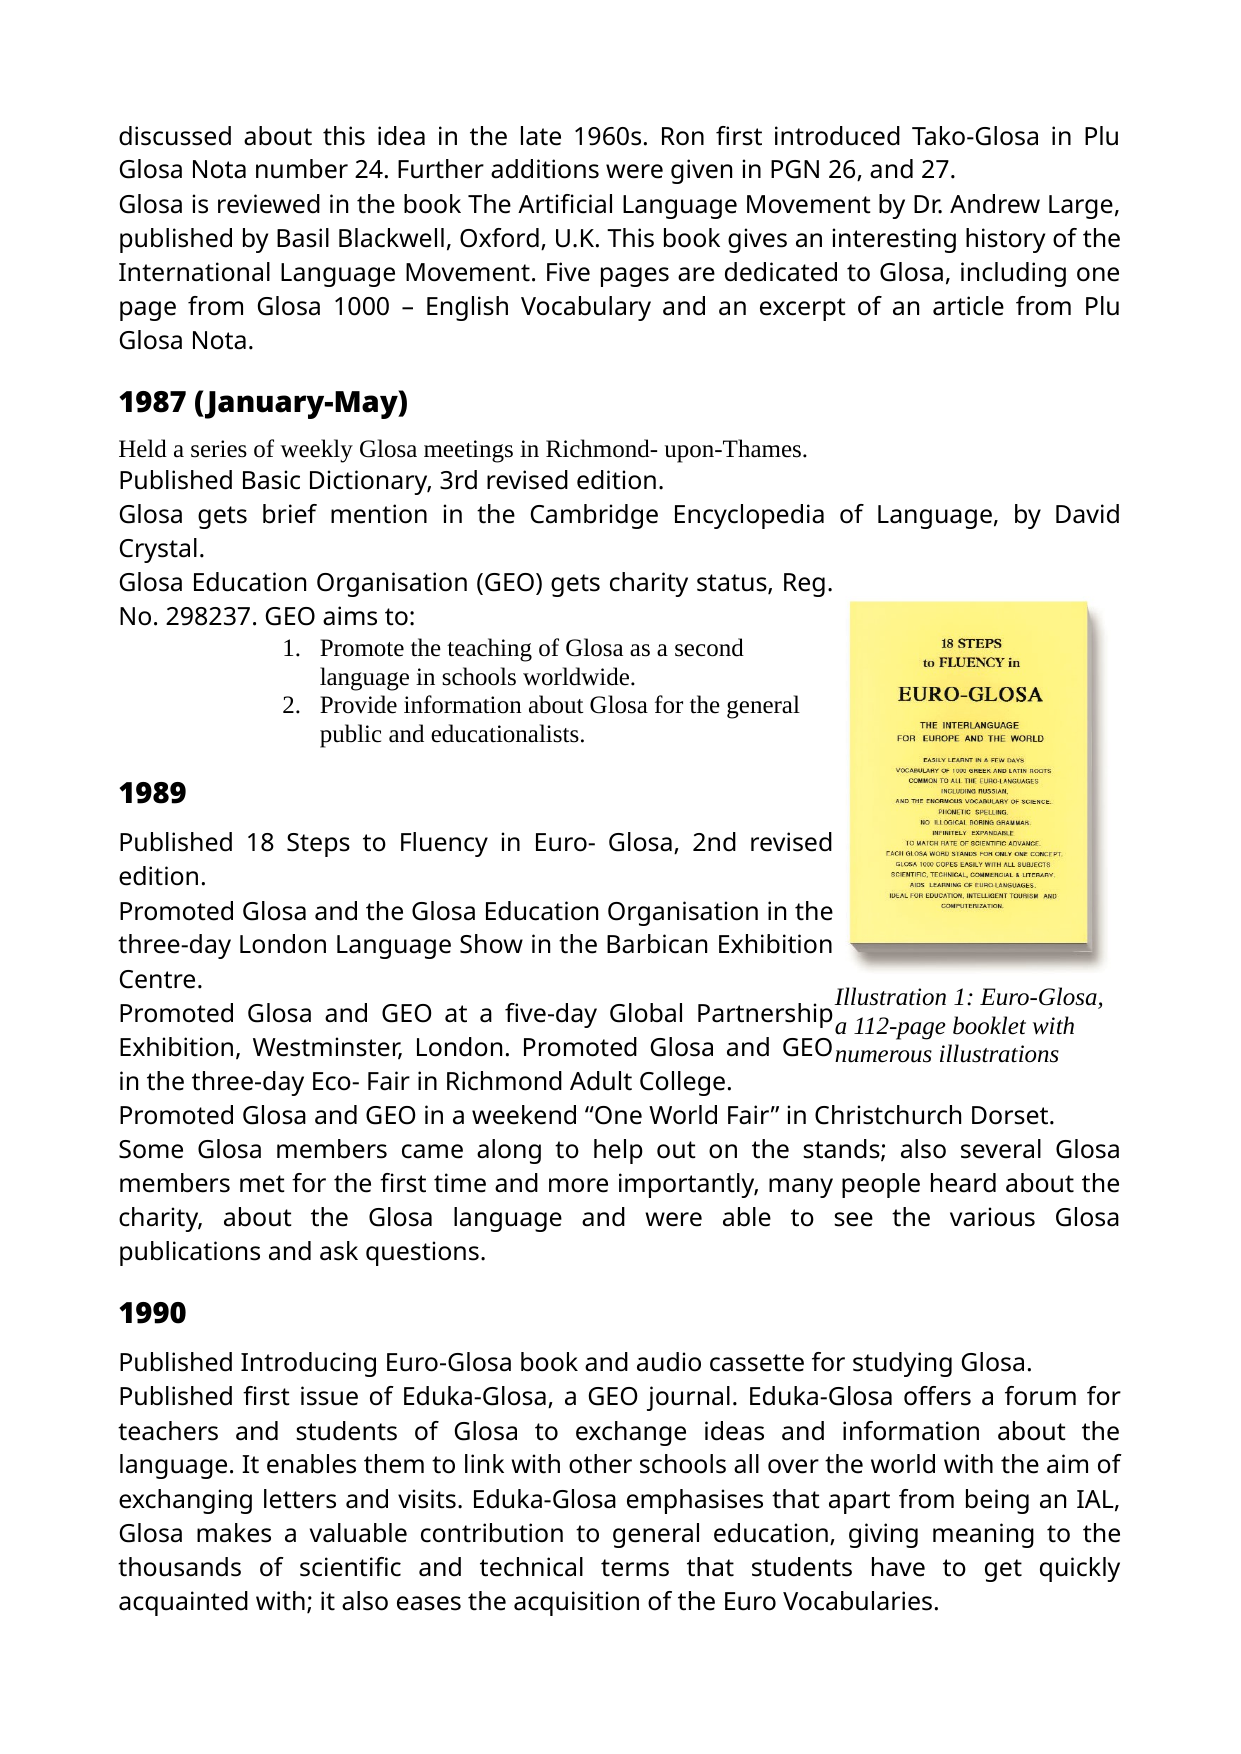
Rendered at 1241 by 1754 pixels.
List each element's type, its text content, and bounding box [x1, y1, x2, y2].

text Held a series of weekly Glosa meetings in Richmond- upon-Thames. [118, 434, 1122, 462]
text Promoted Glosa and GEO in a weekend “One World Fair” in Christchurch Dorset. [118, 1097, 1122, 1132]
text Illustration 1: Euro-Glosa, a 112-page booklet with numerous illustrations [834, 982, 1118, 1068]
text Glosa is reviewed in the book The Artificial Language Movement by Dr. Andrew Large, published by Basil Blackwell, Oxford, U.K. This book gives an interesting history of the International Language Movement. Five pages are dedicated to Glosa, including one page from Glosa 1000 – English Vocabulary and an excerpt of an article from Plu Glosa Nota. [118, 186, 1122, 357]
subtitle 1990 [118, 1293, 1122, 1332]
text Glosa gets brief mention in the Cambridge Encyclopedia of Language, by David Crystal. [118, 497, 1122, 565]
text Published first issue of Eduka-Glosa, a GEO journal. Eduka-Glosa offers a forum for teachers and students of Glosa to exchange ideas and information about the language. It enables them to link with other schools all over the world with the aim of exchanging letters and visits. Eduka-Glosa emphasises that apart from being an IAL, Glosa makes a valuable contribution to general education, giving meaning to the thousands of scientific and technical terms that students have to get quickly acquainted with; it also eases the acquisition of the Euro Vocabularies. [118, 1379, 1122, 1617]
text Published Basic Dictionary, 3rd revised edition. [118, 462, 1122, 497]
text Published Introducing Euro-Glosa book and audio cassette for studying Glosa. [118, 1345, 1122, 1379]
subtitle 1989 [118, 773, 834, 812]
text Promoted Glosa and GEO at a five-day Global Partnership Exhibition, Westminster, London. Promoted Glosa and GEO in the three-day Eco- Fair in Richmond Adult College. [118, 995, 1122, 1097]
picture [834, 585, 1119, 982]
subtitle 1987 (January-May) [118, 382, 1122, 421]
text Published 18 Steps to Fluency in Euro- Glosa, 2nd revised edition. [118, 825, 834, 893]
list Promote the teaching of Glosa as a second language in schools worldwide. [282, 633, 834, 690]
text Some Glosa members came along to help out on the stands; also several Glosa members met for the first time and more importantly, many people heard about the charity, about the Glosa language and were able to see the various Glosa publications and ask questions. [118, 1132, 1122, 1268]
list Provide information about Glosa for the general public and educationalists. [282, 690, 834, 748]
text Promoted Glosa and the Glosa Education Organisation in the three-day London Language Show in the Barbican Exhibition Centre. [118, 893, 834, 995]
text Glosa Education Organisation (GEO) gets charity status, Reg. No. 298237. GEO aims to: [118, 565, 1122, 633]
text discussed about this idea in the late 1960s. Ron first introduced Tako-Glosa in Plu Glosa Nota number 24. Further additions were given in PGN 26, and 27. [118, 118, 1122, 186]
